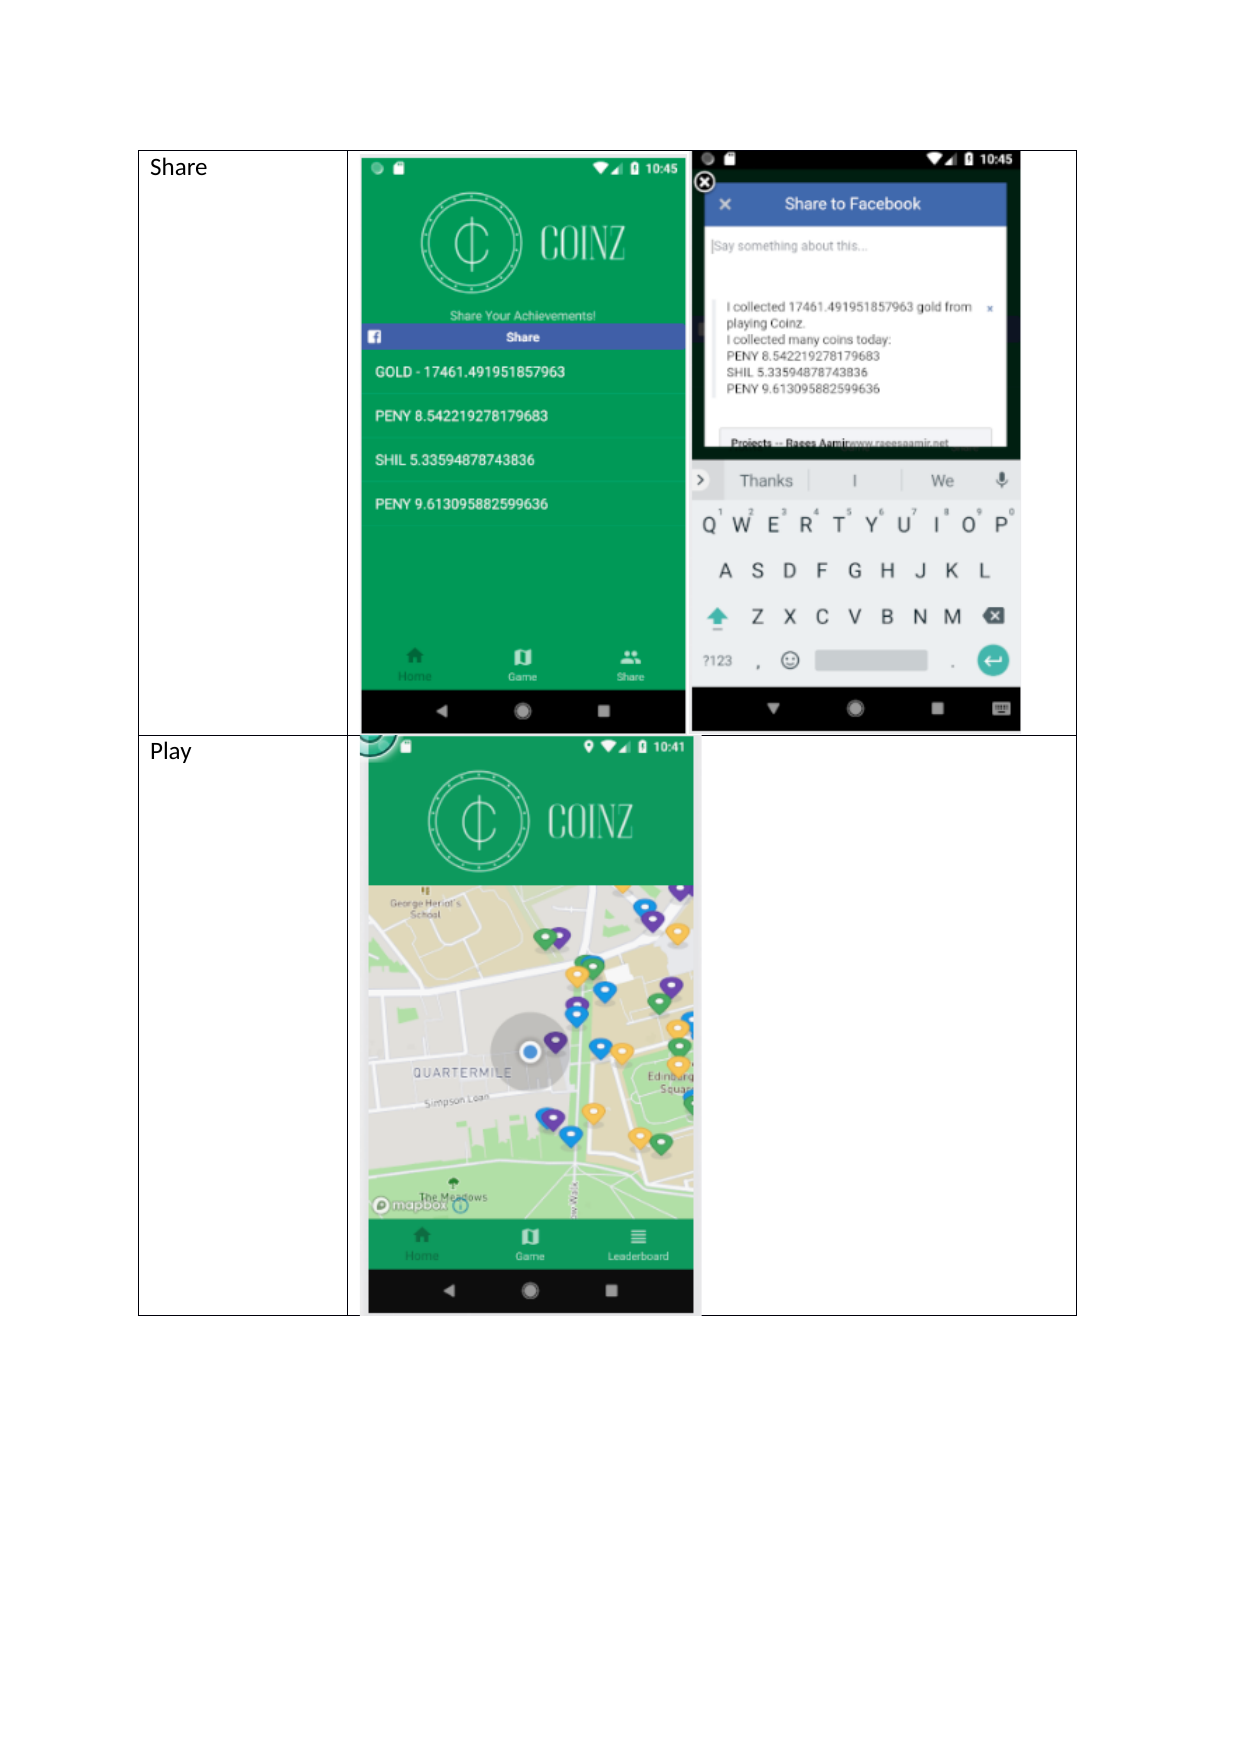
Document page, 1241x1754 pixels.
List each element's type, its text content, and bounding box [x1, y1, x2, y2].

table_cell [702, 736, 1076, 1315]
table_cell [1022, 151, 1076, 734]
picture [688, 151, 1022, 734]
table_cell Share [139, 151, 347, 734]
table_cell [348, 151, 688, 734]
table_cell Play [139, 736, 347, 1315]
picture [359, 154, 702, 1316]
table_cell [348, 736, 359, 1315]
